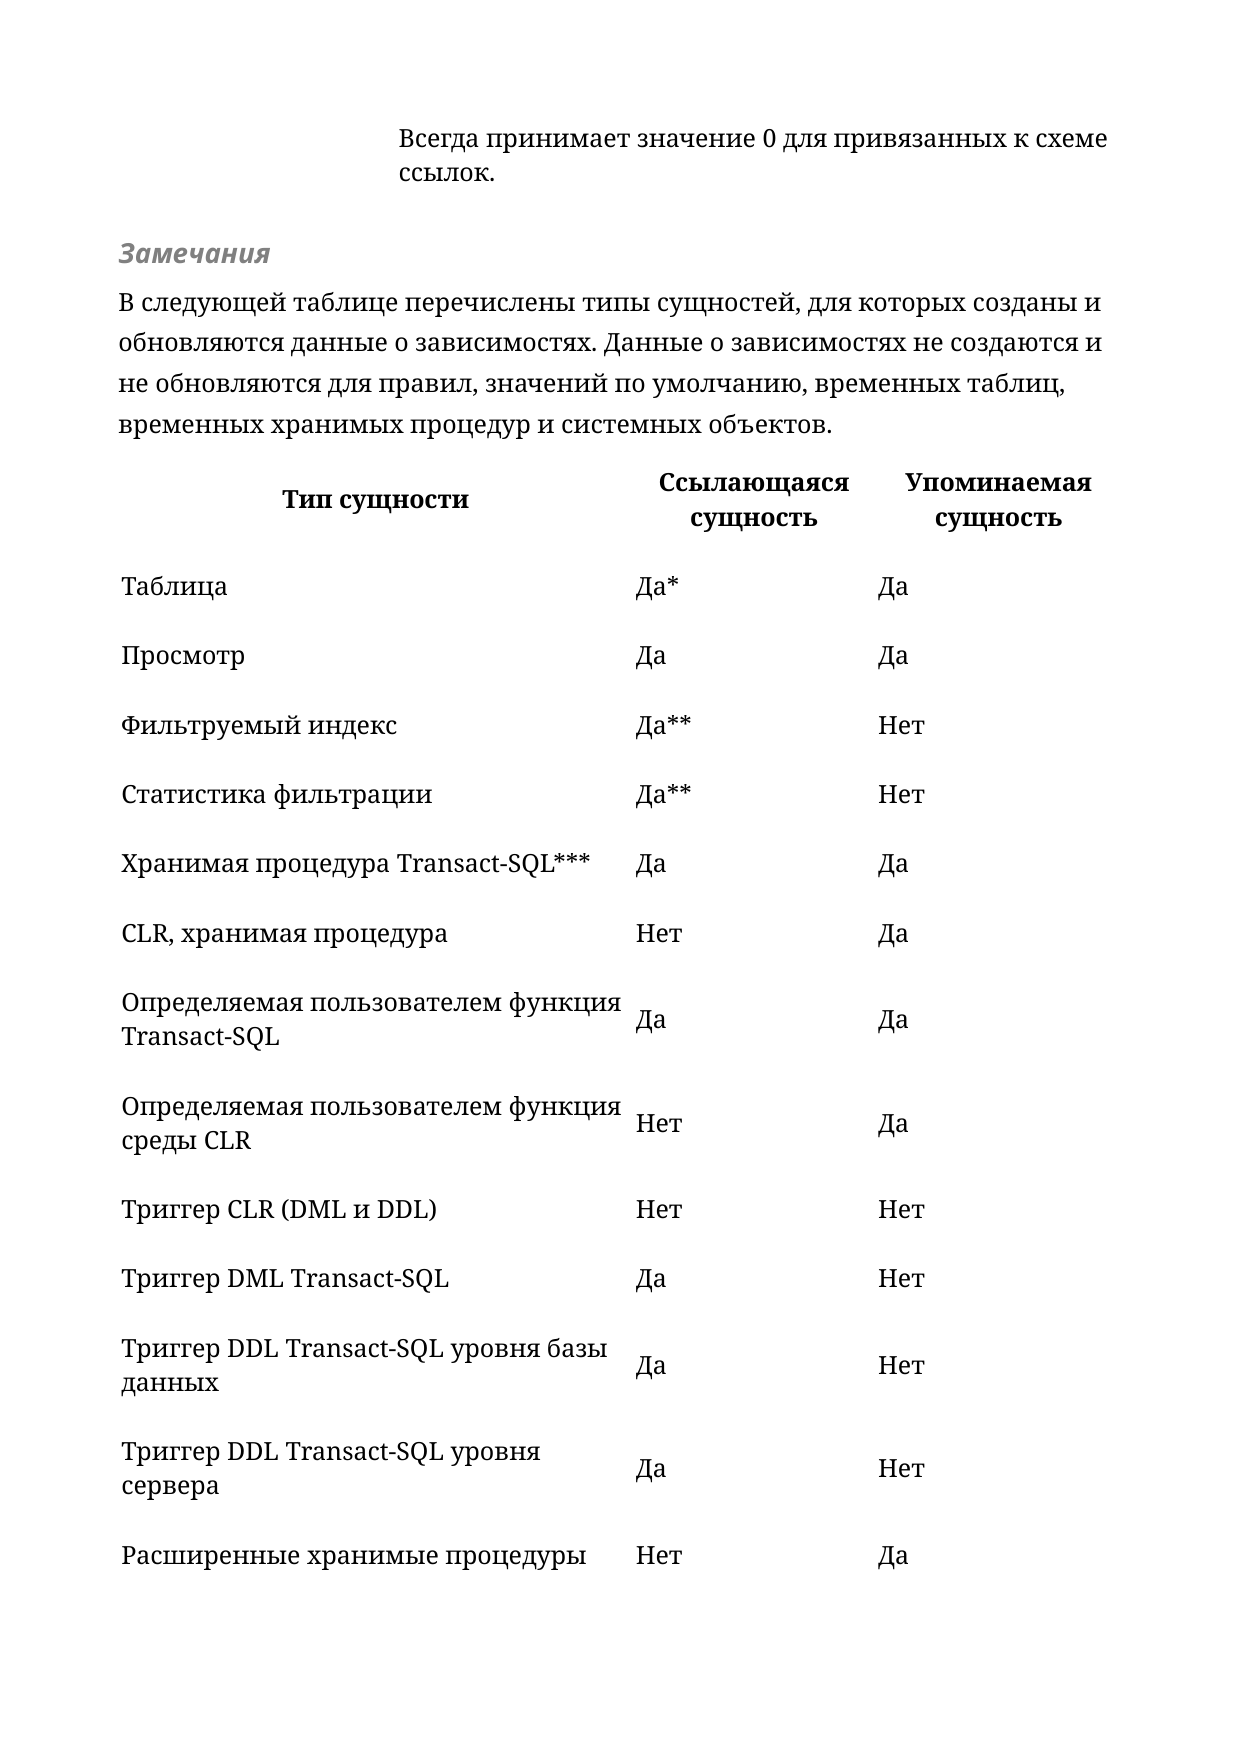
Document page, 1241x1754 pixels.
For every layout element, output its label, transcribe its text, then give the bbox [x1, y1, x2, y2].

table_cell Нет [633, 1085, 875, 1189]
table_header Ссылающаяся сущность [633, 462, 875, 566]
text В следующей таблице перечислены типы сущностей, для которых созданы и обновляются данные о зависимостях. Данные о зависимостях не создаются и не обновляются для правил, значений по умолчанию, временных таблиц, временных хранимых процедур и системных объектов. [118, 284, 1122, 441]
table_cell Нет [633, 913, 875, 982]
table_cell Определяемая пользователем функция Transact-SQL [118, 982, 633, 1085]
table_cell Да [633, 982, 875, 1085]
table_cell Да [633, 843, 875, 912]
table_cell Да [633, 1258, 875, 1327]
table_cell Нет [875, 704, 1122, 774]
table_cell Да** [633, 774, 875, 843]
table_header Упоминаемая сущность [875, 462, 1122, 566]
table_cell Да [633, 1328, 875, 1431]
table_cell Нет [875, 1431, 1122, 1534]
table_cell Триггер CLR (DML и DDL) [118, 1189, 633, 1258]
table_cell Определяемая пользователем функция среды CLR [118, 1085, 633, 1189]
table_cell Да [875, 843, 1122, 912]
table_cell Да [875, 982, 1122, 1085]
table_cell Да [875, 913, 1122, 982]
table_cell Нет [633, 1534, 875, 1604]
table_cell Да [633, 1431, 875, 1534]
table_cell Триггер DDL Transact-SQL уровня сервера [118, 1431, 633, 1534]
table_cell [118, 118, 279, 222]
table_cell Таблица [118, 566, 633, 635]
table_cell Нет [875, 774, 1122, 843]
table_cell Расширенные хранимые процедуры [118, 1534, 633, 1604]
table_header Тип сущности [118, 462, 633, 566]
table_cell Просмотр [118, 635, 633, 704]
table_cell Триггер DDL Transact-SQL уровня базы данных [118, 1328, 633, 1431]
table_cell Нет [875, 1328, 1122, 1431]
subtitle Замечания [118, 234, 1122, 272]
table_cell Нет [875, 1258, 1122, 1327]
table_cell Да [875, 635, 1122, 704]
table_cell Да* [633, 566, 875, 635]
table_cell Статистика фильтрации [118, 774, 633, 843]
table_cell [279, 118, 395, 222]
table_cell Да** [633, 704, 875, 774]
table_cell Хранимая процедура Transact-SQL*** [118, 843, 633, 912]
table_cell Всегда принимает значение 0 для привязанных к схеме ссылок. [395, 118, 1122, 222]
table_cell Да [875, 1085, 1122, 1189]
table_cell Триггер DML Transact-SQL [118, 1258, 633, 1327]
table_cell Да [875, 1534, 1122, 1604]
table_cell Да [633, 635, 875, 704]
table_cell CLR, хранимая процедура [118, 913, 633, 982]
table_cell Нет [875, 1189, 1122, 1258]
table_cell Нет [633, 1189, 875, 1258]
table_cell Да [875, 566, 1122, 635]
table_cell Фильтруемый индекс [118, 704, 633, 774]
